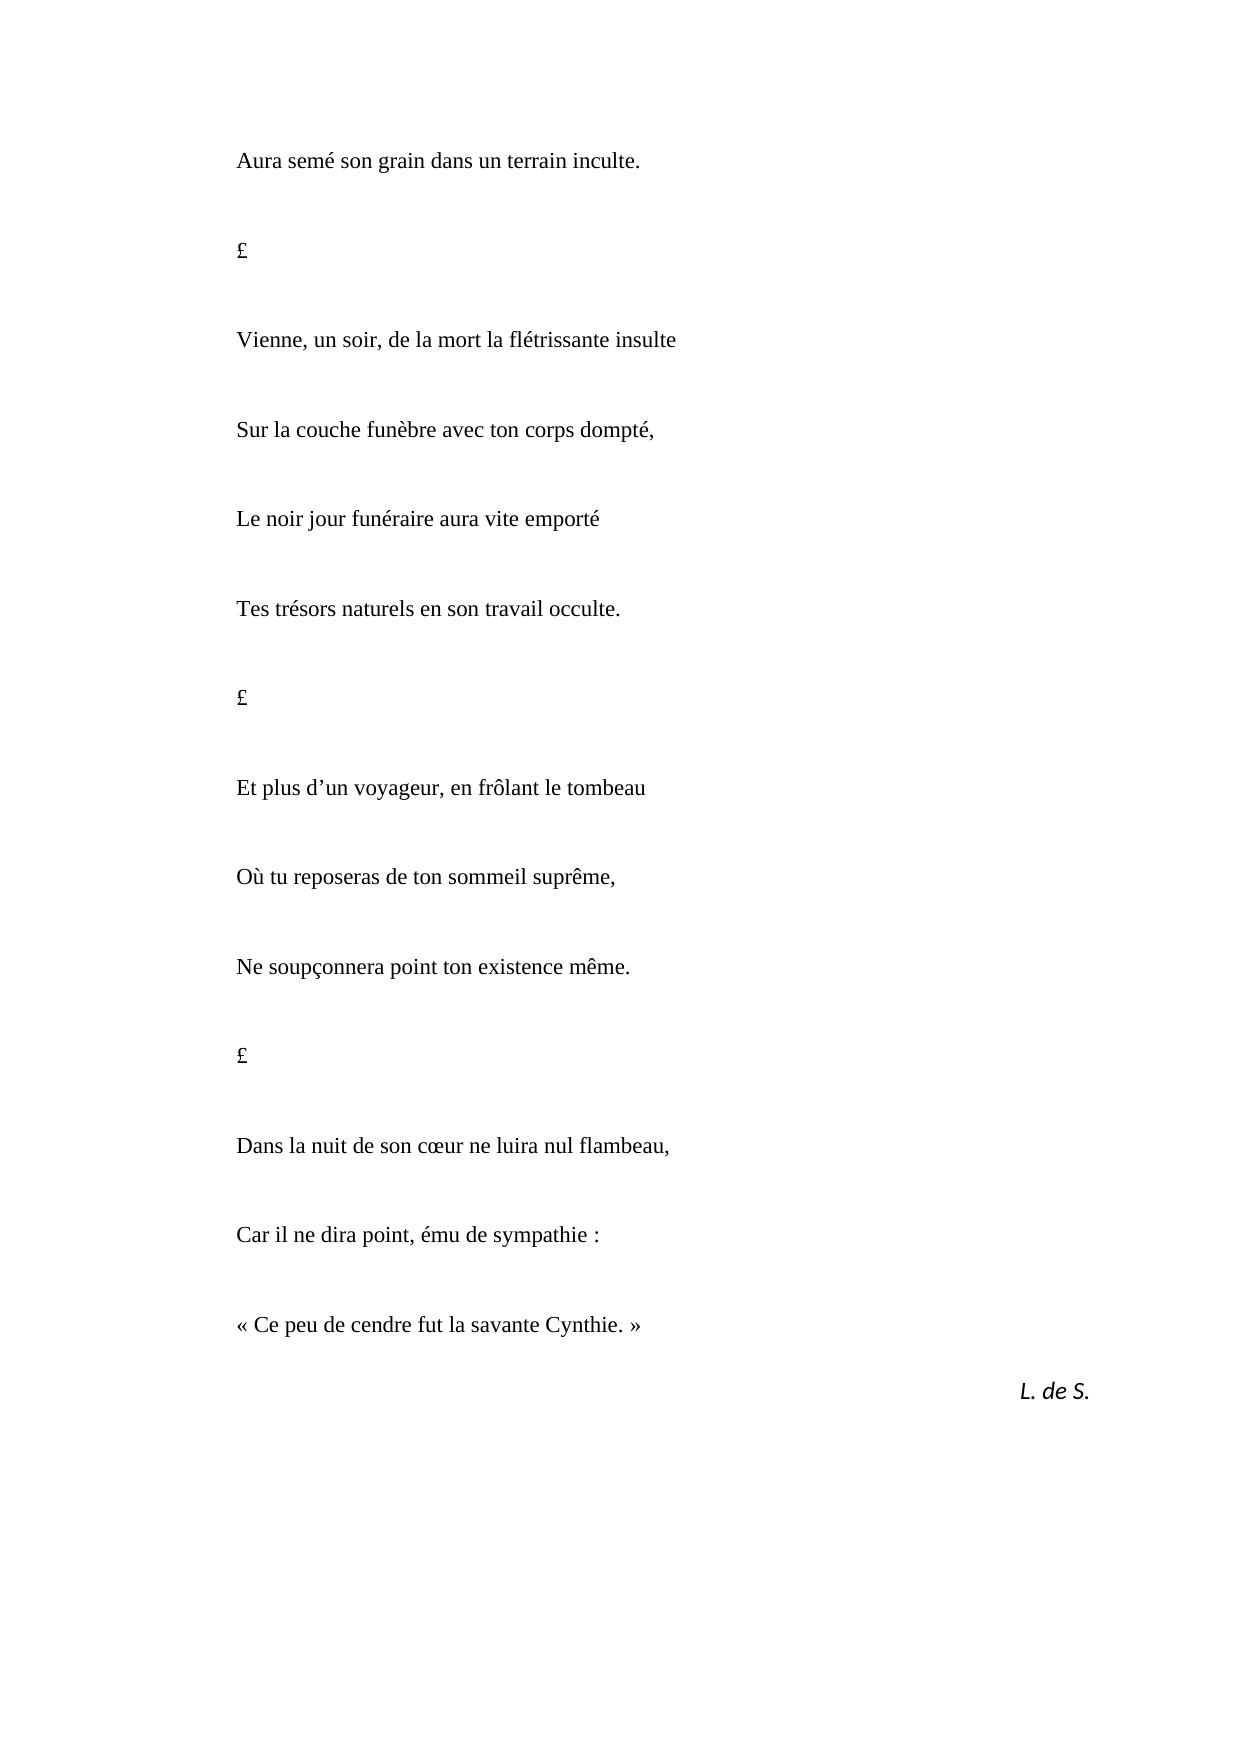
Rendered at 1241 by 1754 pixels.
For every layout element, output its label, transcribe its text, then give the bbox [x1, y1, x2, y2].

text Sur la couche funèbre avec ton corps dompté, [236, 416, 1093, 442]
text Et plus d’un voyageur, en frôlant le tombeau [236, 774, 1093, 800]
text Vienne, un soir, de la mort la flétrissante insulte [236, 327, 1093, 353]
text L. de S. [148, 1375, 1093, 1406]
text £ [236, 237, 1093, 263]
text Car il ne dira point, ému de sympathie : [236, 1221, 1093, 1248]
text £ [236, 1042, 1093, 1069]
text £ [236, 684, 1093, 711]
text Le noir jour funéraire aura vite emporté [236, 506, 1093, 532]
text Tes trésors naturels en son travail occulte. [236, 595, 1093, 621]
text « Ce peu de cendre fut la savante Cynthie. » [236, 1311, 1093, 1337]
text Ne soupçonnera point ton existence même. [236, 953, 1093, 979]
text Aura semé son grain dans un terrain inculte. [236, 148, 1093, 174]
text Dans la nuit de son cœur ne luira nul flambeau, [236, 1132, 1093, 1158]
text Où tu reposeras de ton sommeil suprême, [236, 863, 1093, 890]
